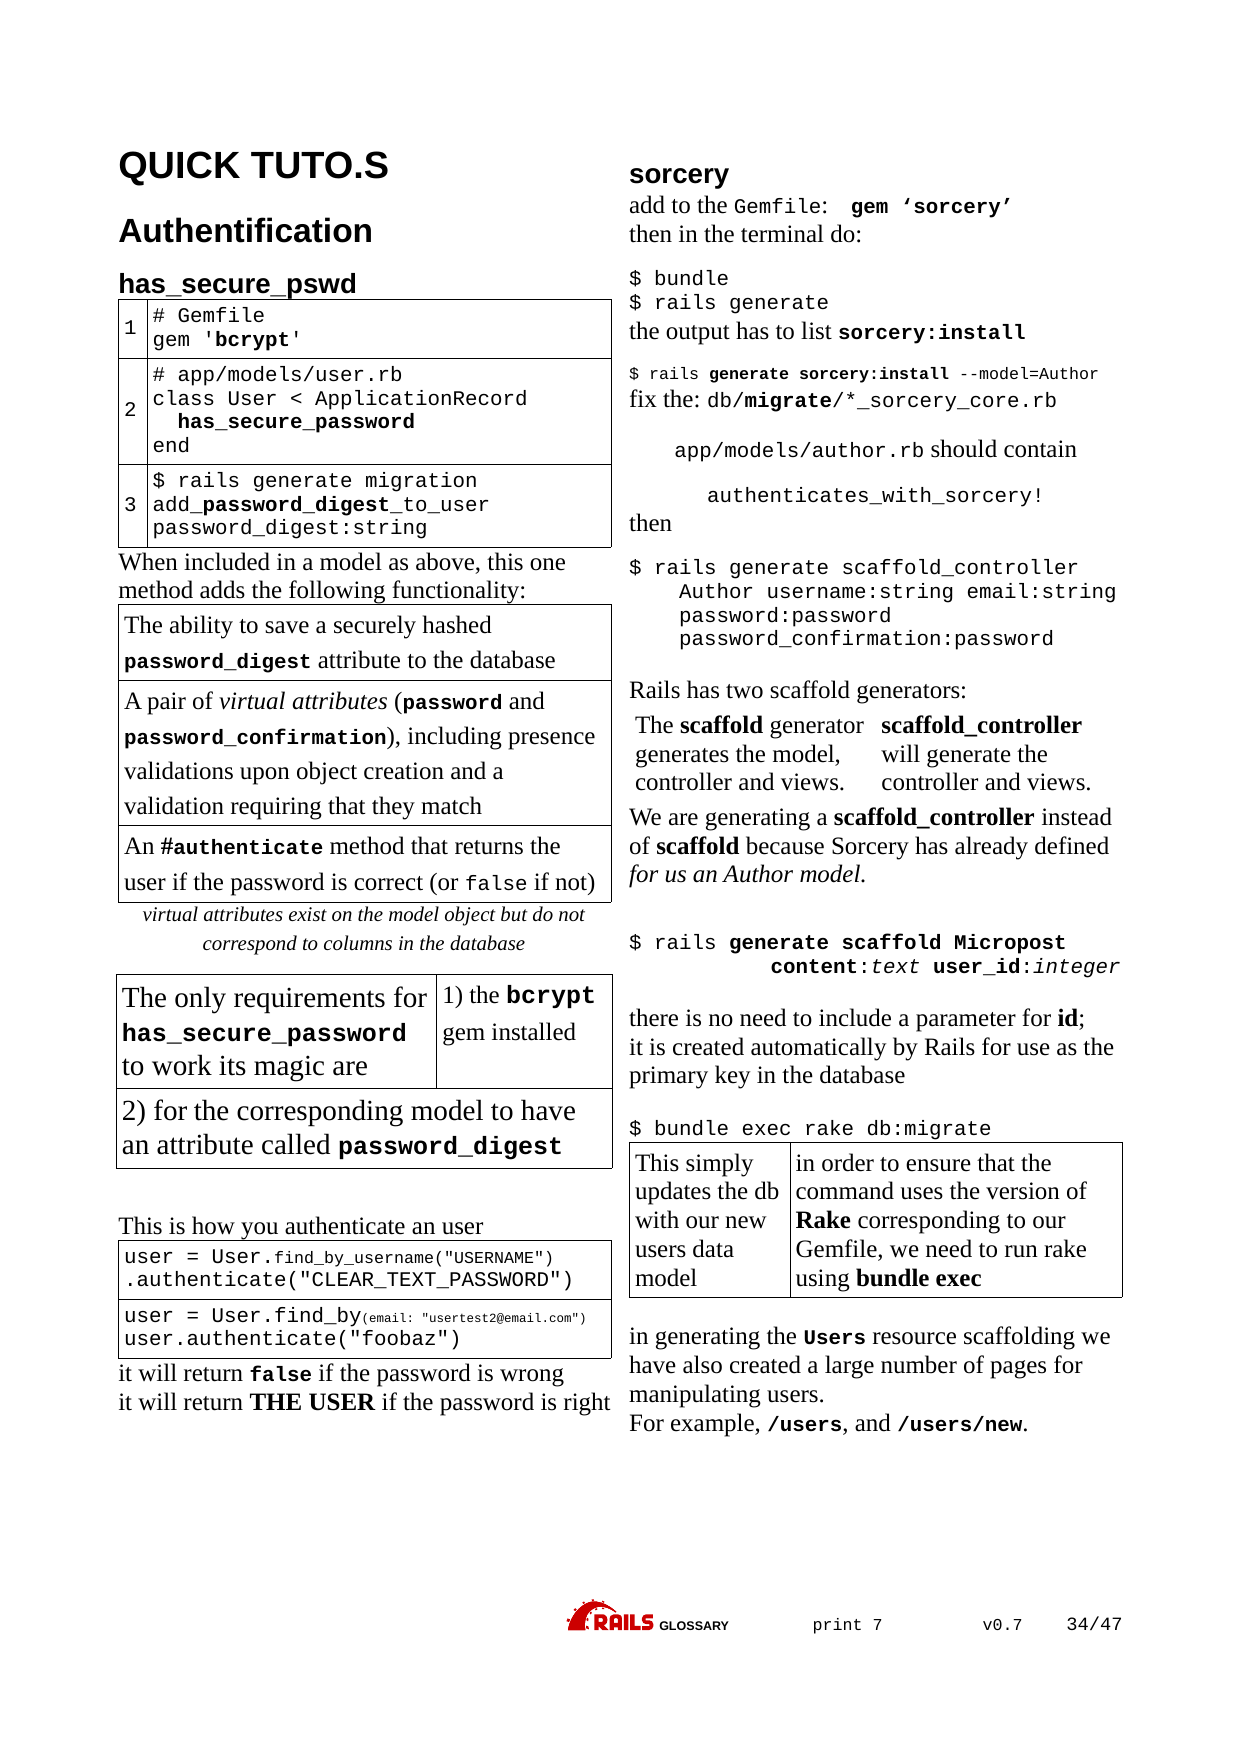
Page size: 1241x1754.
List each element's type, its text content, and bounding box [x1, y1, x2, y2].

text Author username:string email:string [629, 581, 1122, 604]
table_header in order to ensure that the command uses the version of Rake corresponding to our Gemfile, we need to run rake using bundle exec [791, 1143, 1122, 1297]
text it will return false if the password is wrong [118, 1359, 611, 1387]
table_header 1) the bcrypt gem installed [437, 975, 612, 1088]
table_cell 3 [119, 465, 147, 547]
text it will return THE USER if the password is right [118, 1387, 611, 1416]
text $ bundle [629, 268, 1122, 292]
text virtual attributes exist on the model object but do not correspond to columns in the database [118, 903, 611, 955]
text fix the: db/migrate/*_sorcery_core.rb [629, 384, 1122, 414]
table_header 1 [119, 300, 147, 358]
table_header scaffold_controller will generate the controller and views. [875, 704, 1122, 802]
text When included in a model as above, this one method adds the following functionality: [118, 548, 611, 604]
table_header user = User.find_by_username("USERNAME") .authenticate("CLEAR_TEXT_PASSWORD") [119, 1241, 611, 1299]
text the output has to list sorcery:install [629, 316, 1122, 345]
text $ rails generate scaffold Micropost [629, 932, 1122, 956]
subtitle Authentification [118, 211, 611, 250]
text password:password [629, 604, 1122, 628]
text in generating the Users resource scaffolding we have also created a large number of pages for manipulating users. [629, 1321, 1122, 1408]
text then in the terminal do: [629, 219, 1122, 248]
table_header The only requirements for has_secure_password to work its magic are [117, 975, 436, 1088]
text authenticates_with_sorcery! [629, 484, 1122, 508]
text This is how you authenticate an user [118, 1211, 611, 1240]
text primary key in the database [629, 1061, 1122, 1089]
table_header The scaffold generator generates the model, controller and views. [629, 704, 875, 802]
subtitle QUICK TUTO.S [118, 143, 611, 187]
text app/models/author.rb should contain [629, 434, 1122, 464]
text $ bundle exec rake db:migrate [629, 1118, 1122, 1142]
subtitle has_secure_pswd [118, 267, 611, 299]
table_cell user = User.find_by(email: "usertest2@email.com") user.authenticate("foobaz") [119, 1300, 611, 1358]
table_cell An #authenticate method that returns the user if the password is correct (or false if not) [119, 826, 611, 902]
table_header # Gemfile gem 'bcrypt' [148, 300, 611, 358]
table_cell 2 [119, 359, 147, 464]
text $ rails generate scaffold_controller [629, 557, 1122, 581]
text there is no need to include a parameter for id; [629, 1003, 1122, 1032]
text it is created automatically by Rails for use as the [629, 1032, 1122, 1061]
text Rails has two scaffold generators: [629, 676, 1122, 704]
text add to the Gemfile: gem ‘sorcery’ [629, 190, 1122, 219]
text We are generating a scaffold_controller instead of scaffold because Sorcery has already defined [629, 802, 1122, 859]
text $ rails generate sorcery:install --model=Author [629, 366, 1122, 384]
table_header The ability to save a securely hashed password_digest attribute to the database [119, 605, 611, 680]
text then [629, 508, 1122, 537]
text $ rails generate [629, 292, 1122, 316]
table_cell # app/models/user.rb class User < ApplicationRecord has_secure_password end [148, 359, 611, 464]
subtitle sorcery [629, 158, 1122, 190]
table_header This simply updates the db with our new users data model [630, 1143, 790, 1297]
text For example, /users, and /users/new. [629, 1408, 1122, 1437]
table_cell 2) for the corresponding model to have an attribute called password_digest [117, 1089, 612, 1168]
text for us an Author model. [629, 859, 1122, 888]
table_cell A pair of virtual attributes (password and password_confirmation), including presence validations upon object creation and a validation requiring that they match [119, 681, 611, 825]
table_cell $ rails generate migration add_password_digest_to_user password_digest:string [148, 465, 611, 547]
text password_confirmation:password [629, 628, 1122, 652]
text content:text user_id:integer [629, 956, 1122, 979]
